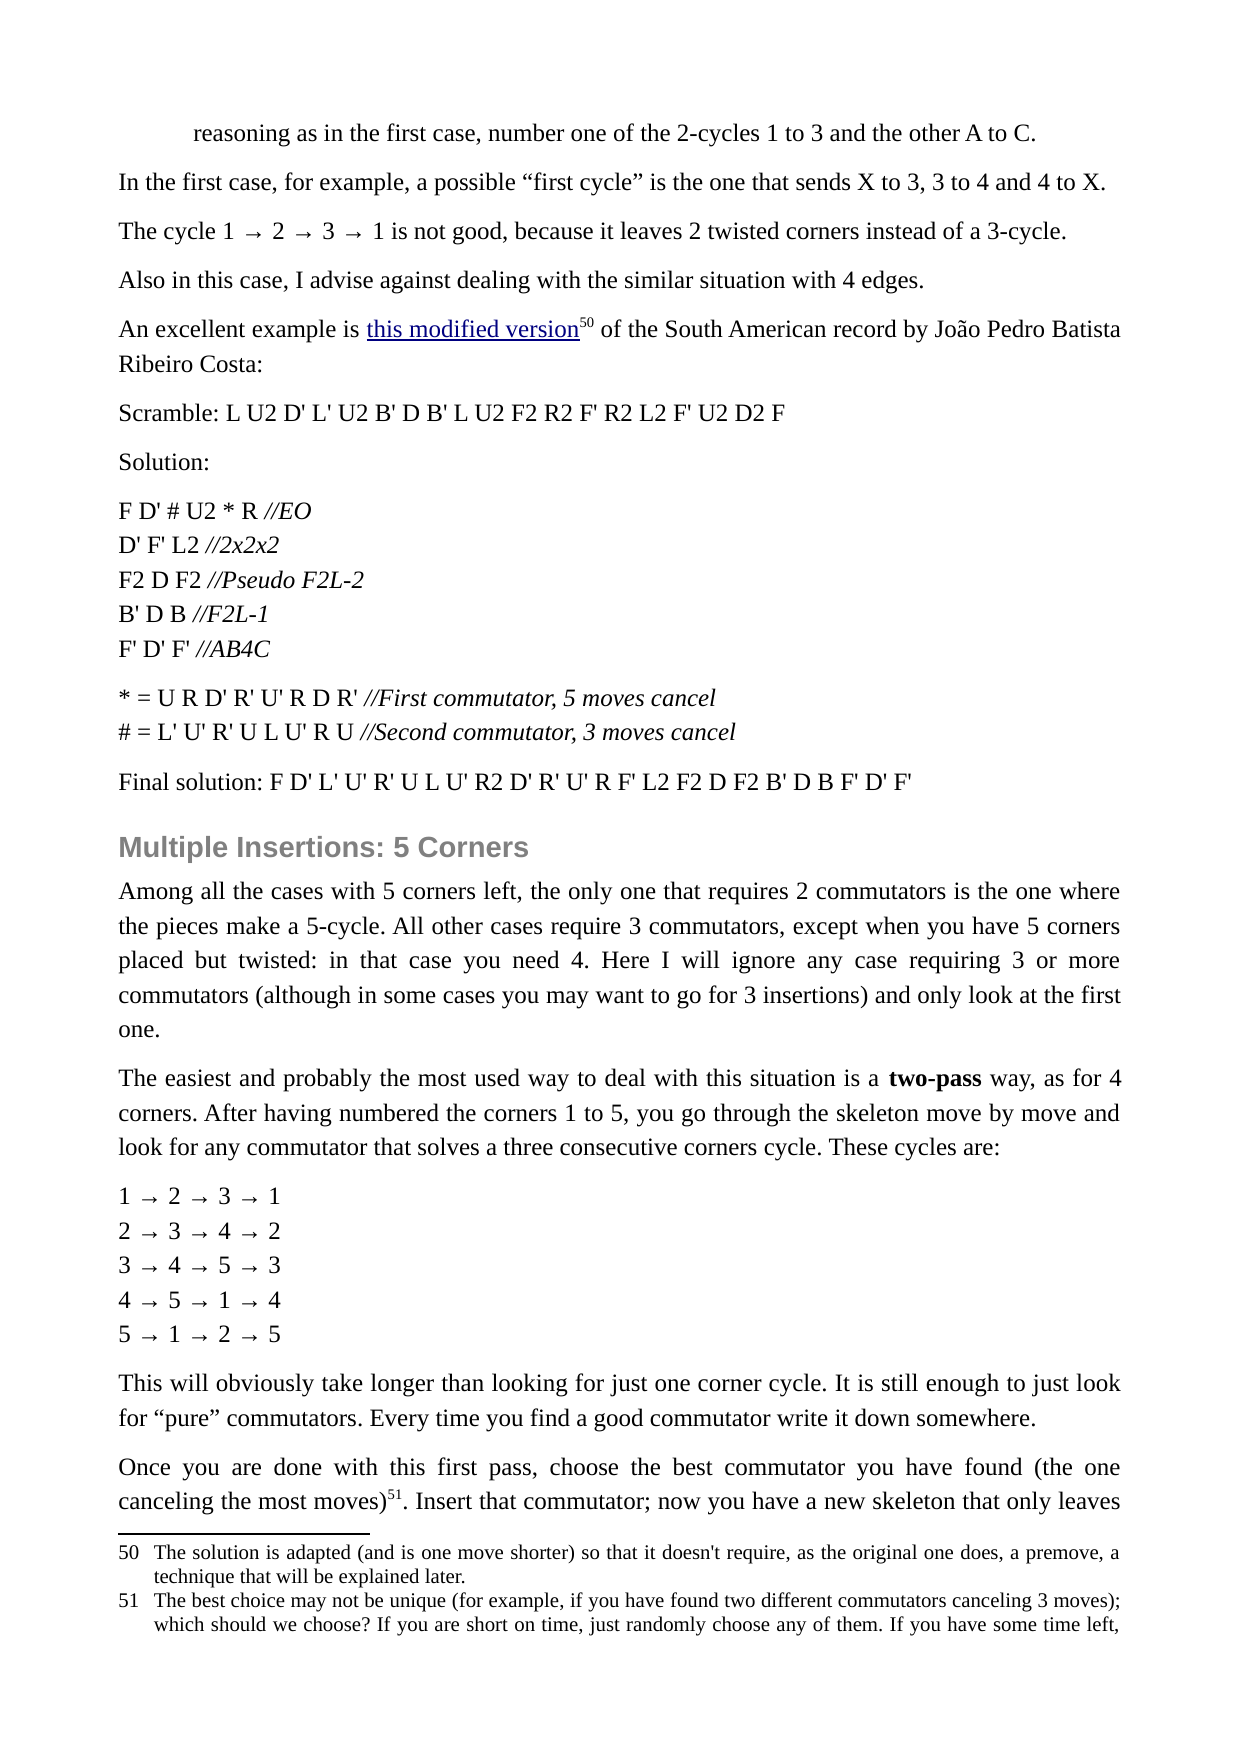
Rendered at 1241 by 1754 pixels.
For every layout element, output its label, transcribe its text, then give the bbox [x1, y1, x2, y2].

text F D' # U2 * R //EO D' F' L2 //2x2x2 F2 D F2 //Pseudo F2L-2 B' D B //F2L-1 F' D' F' //AB4C [118, 496, 1122, 663]
list reasoning as in the first case, number one of the 2-cycles 1 to 3 and the other A to C. [156, 118, 1122, 147]
text Scramble: L U2 D' L' U2 B' D B' L U2 F2 R2 F' R2 L2 F' U2 D2 F [118, 398, 1122, 427]
text The cycle 1 → 2 → 3 → 1 is not good, because it leaves 2 twisted corners instead of a 3-cycle. [118, 216, 1122, 245]
text Once you are done with this first pass, choose the best commutator you have found (the one canceling the most moves). Insert that commutator; now you have a new skeleton that only leaves [118, 1452, 1122, 1515]
text Among all the cases with 5 corners left, the only one that requires 2 commutators is the one where the pieces make a 5-cycle. All other cases require 3 commutators, except when you have 5 corners placed but twisted: in that case you need 4. Here I will ignore any case requiring 3 or more commutators (although in some cases you may want to go for 3 insertions) and only look at the first one. [118, 876, 1122, 1043]
text Final solution: F D' L' U' R' U L U' R2 D' R' U' R F' L2 F2 D F2 B' D B F' D' F' [118, 767, 1122, 795]
text * = U R D' R' U' R D R' //First commutator, 5 moves cancel # = L' U' R' U L U' R U //Second commutator, 3 moves cancel [118, 683, 1122, 746]
text In the first case, for example, a possible “first cycle” is the one that sends X to 3, 3 to 4 and 4 to X. [118, 167, 1122, 196]
text An excellent example is this modified version of the South American record by João Pedro Batista Ribeiro Costa: [118, 314, 1122, 378]
text The best choice may not be unique (for example, if you have found two different commutators canceling 3 moves); which should we choose? If you are short on time, just randomly choose any of them. If you have some time left, [118, 1588, 1122, 1636]
text The solution is adapted (and is one move shorter) so that it doesn't require, as the original one does, a premove, a technique that will be explained later. [118, 1539, 1122, 1588]
text The easiest and probably the most used way to deal with this situation is a two-pass way, as for 4 corners. After having numbered the corners 1 to 5, you go through the skeleton move by move and look for any commutator that solves a three consecutive corners cycle. These cycles are: [118, 1063, 1122, 1161]
subtitle Multiple Insertions: 5 Corners [118, 830, 1122, 864]
text 1 → 2 → 3 → 1 2 → 3 → 4 → 2 3 → 4 → 5 → 3 4 → 5 → 1 → 4 5 → 1 → 2 → 5 [118, 1181, 1122, 1348]
text This will obviously take longer than looking for just one corner cycle. It is still enough to just look for “pure” commutators. Every time you find a good commutator write it down somewhere. [118, 1368, 1122, 1431]
text Solution: [118, 447, 1122, 476]
text Also in this case, I advise against dealing with the similar situation with 4 edges. [118, 265, 1122, 294]
